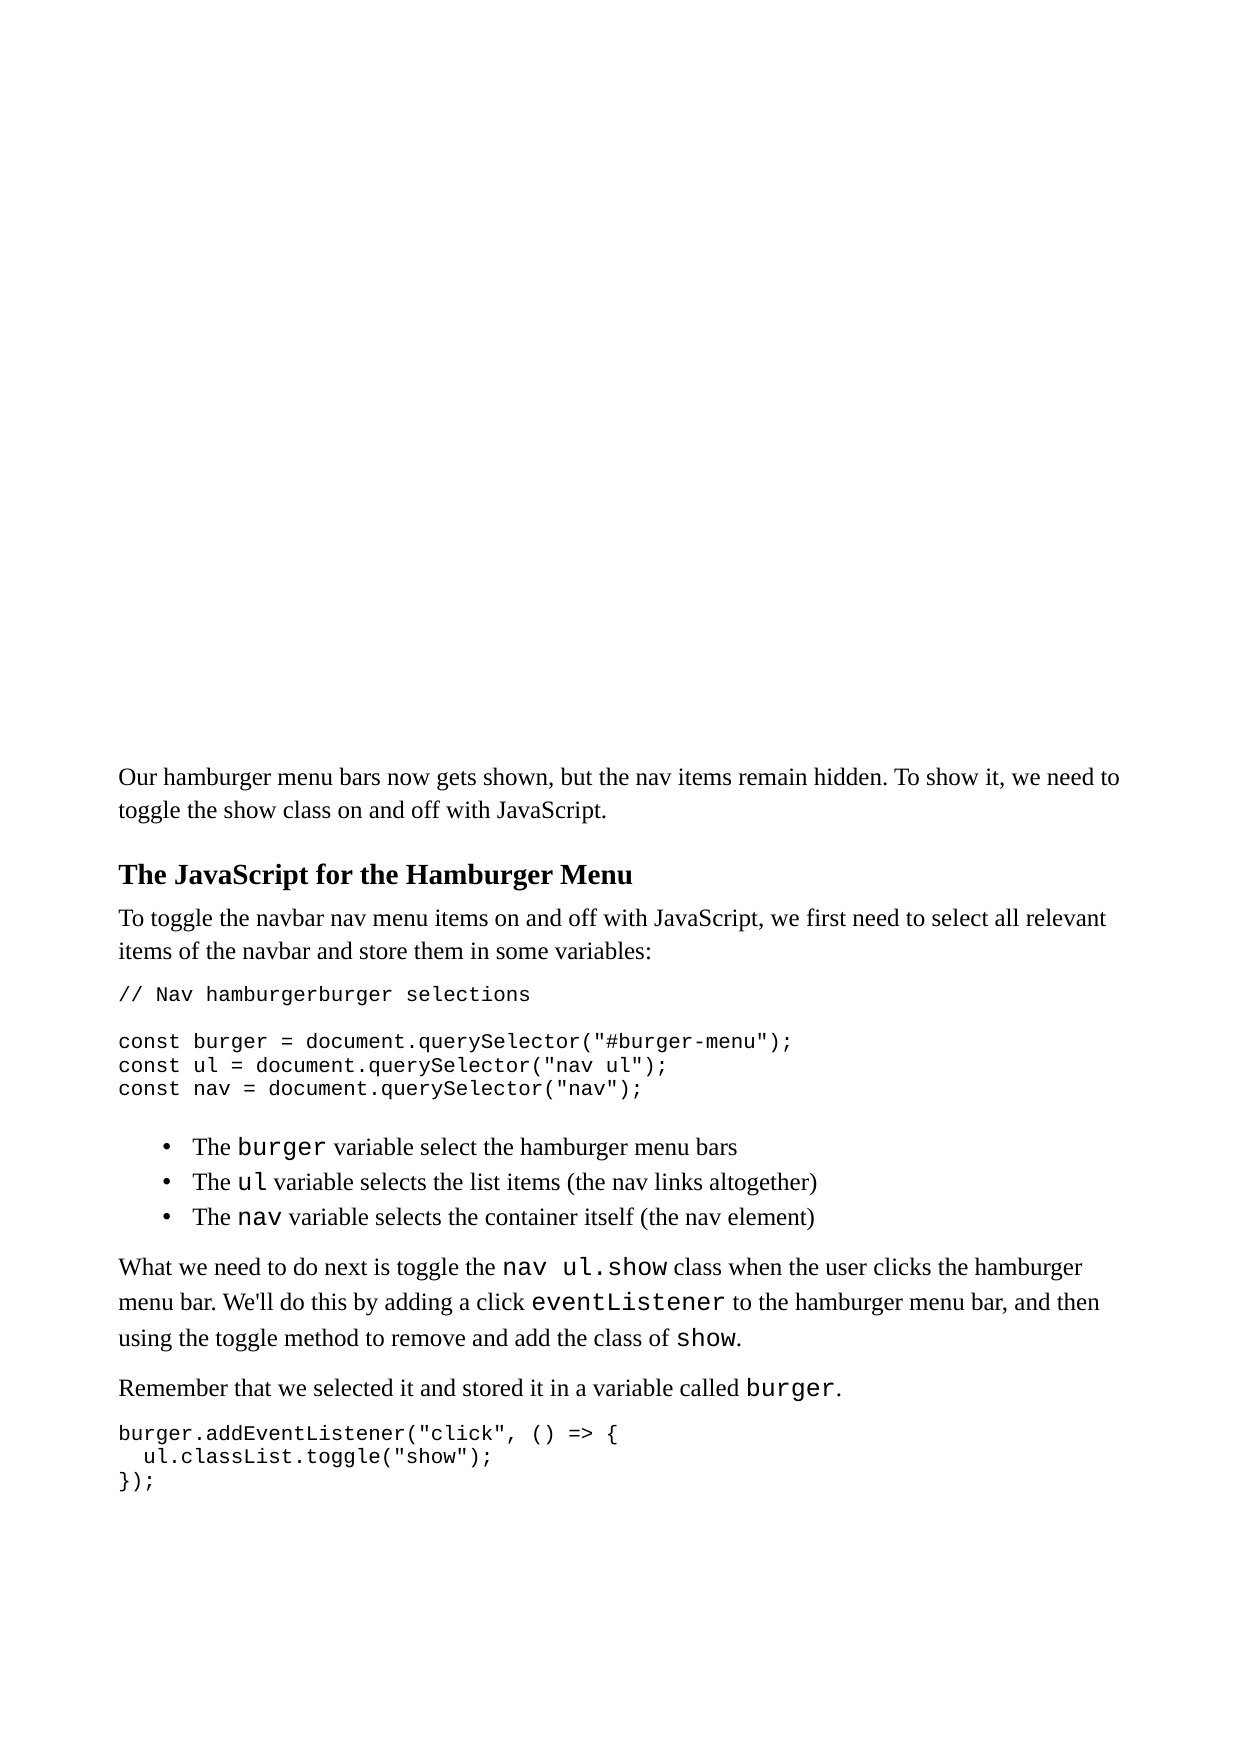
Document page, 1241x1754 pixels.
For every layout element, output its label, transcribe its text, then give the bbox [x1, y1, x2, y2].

list The burger variable select the hamburger menu bars [162, 1132, 1122, 1162]
text const nav = document.querySelector("nav"); [118, 1078, 1122, 1102]
list The ul variable selects the list items (the nav links altogether) [162, 1167, 1122, 1198]
text }); [118, 1470, 1122, 1493]
text burger.addEventListener("click", () => { [118, 1423, 1122, 1446]
text ul.classList.toggle("show"); [118, 1446, 1122, 1470]
text What we need to do next is toggle the nav ul.show class when the user clicks the hamburger menu bar. We'll do this by adding a click eventListener to the hamburger menu bar, and then using the toggle method to remove and add the class of show. [118, 1252, 1122, 1353]
text To toggle the navbar nav menu items on and off with JavaScript, we first need to select all relevant items of the navbar and store them in some variables: [118, 903, 1122, 965]
text Remember that we selected it and stored it in a variable called burger. [118, 1373, 1122, 1403]
subtitle The JavaScript for the Hamburger Menu [118, 857, 1122, 891]
text // Nav hamburgerburger selections [118, 984, 1122, 1007]
text const ul = document.querySelector("nav ul"); [118, 1055, 1122, 1078]
text Our hamburger menu bars now gets shown, but the nav items remain hidden. To show it, we need to toggle the show class on and off with JavaScript. [118, 762, 1122, 824]
list The nav variable selects the container itself (the nav element) [162, 1202, 1122, 1233]
text const burger = document.querySelector("#burger-menu"); [118, 1031, 1122, 1055]
